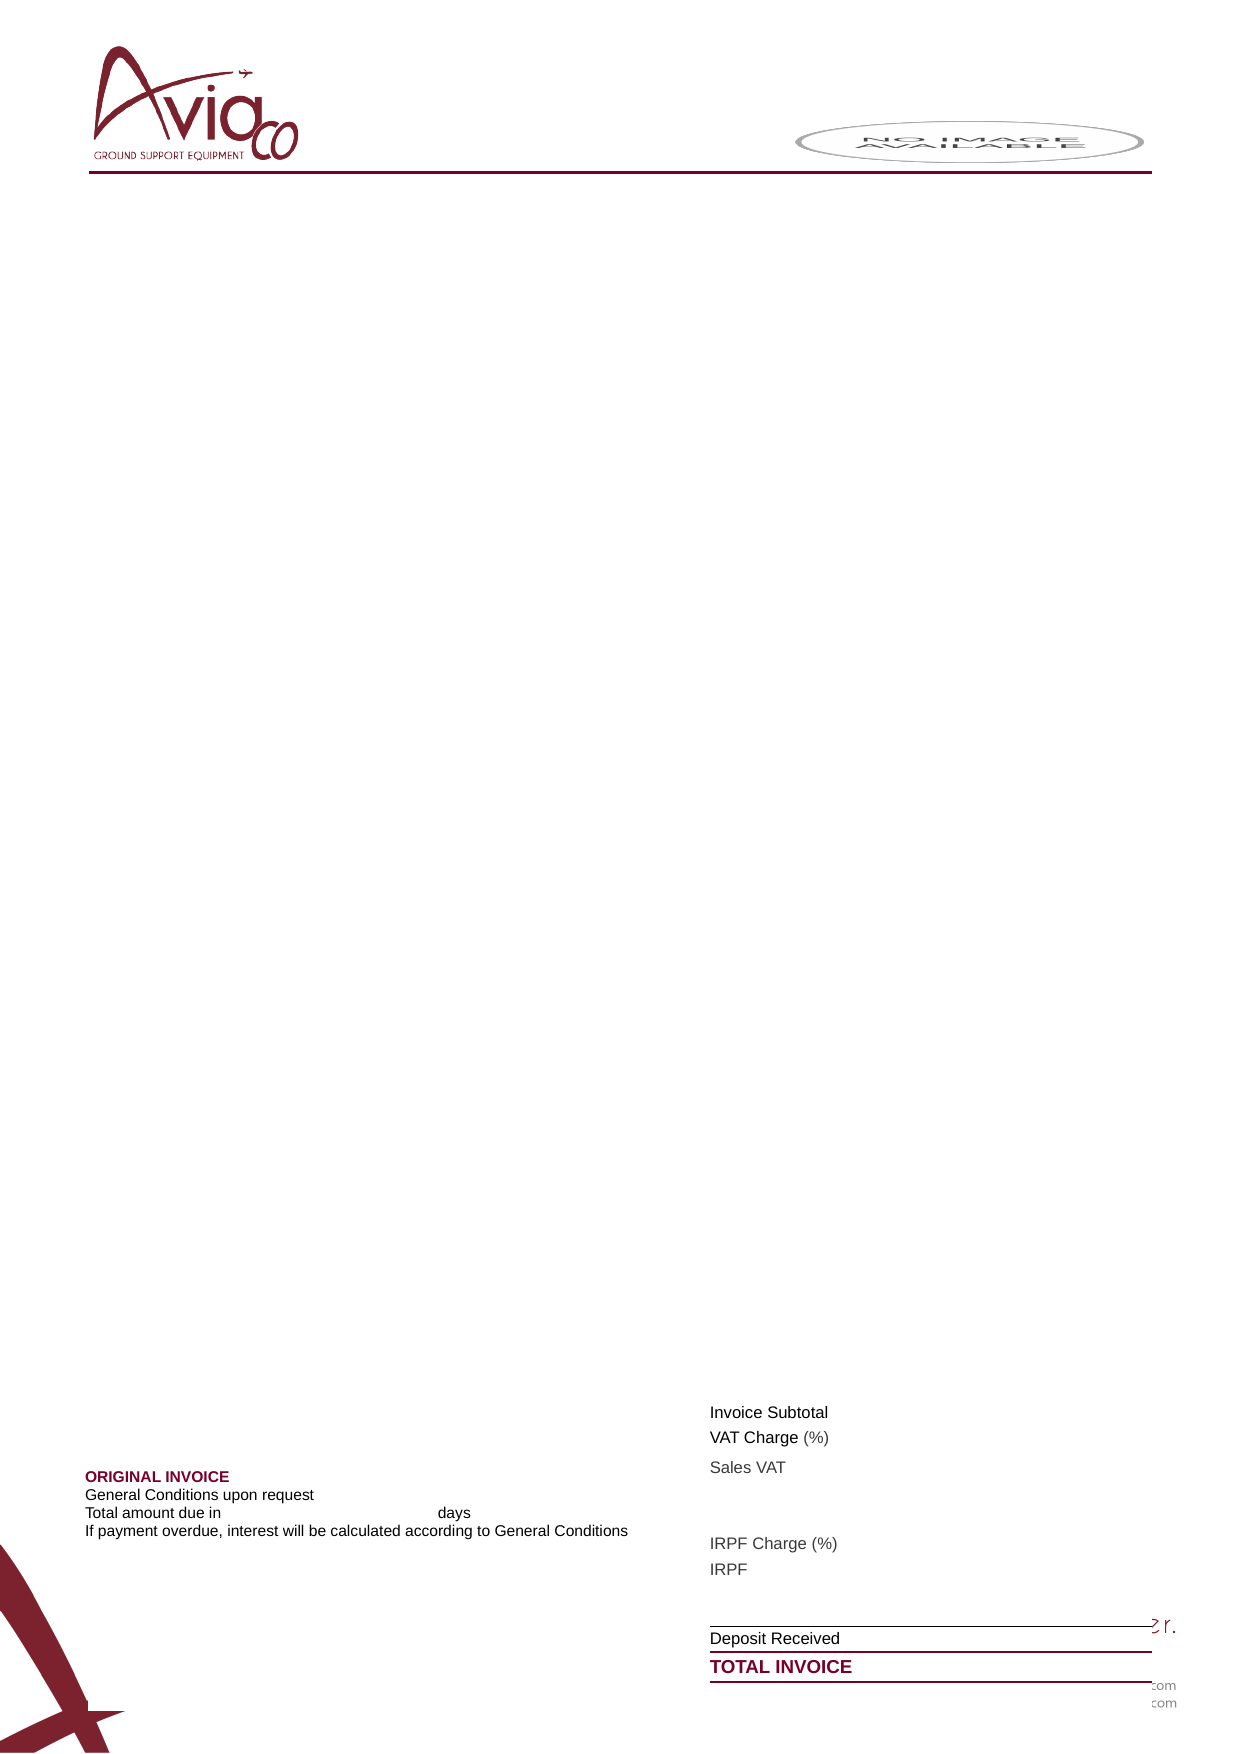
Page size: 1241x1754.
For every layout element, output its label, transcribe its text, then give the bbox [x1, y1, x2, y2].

table_cell [89, 1543, 675, 1577]
table_cell IRPF Charge (%) [710, 1531, 906, 1556]
table_cell <@end> [710, 1582, 906, 1626]
table_cell Total amount due in <$Invoice.PaymentNetDays> days [89, 1504, 675, 1522]
picture [0, 1517, 1241, 1754]
table_cell General Conditions upon request <$BilledFrom.Name> [89, 1486, 675, 1504]
table_cell <$Invoice.Deposit> [906, 1627, 1152, 1651]
table_cell <@IF Invoice.PrintIrpf> [710, 1486, 906, 1531]
text <@end> [88, 238, 1175, 256]
table_cell Sales VAT [710, 1450, 906, 1486]
table_cell <$Invoice.VatRate> [906, 1425, 1152, 1450]
table_cell <$Invoice.totalIrpf> [906, 1556, 1152, 1582]
table_cell <$Invoice.VatClause> [88, 219, 1152, 238]
table_cell VAT Charge (%) [710, 1425, 906, 1450]
table_header ORIGINAL INVOICE [89, 1468, 675, 1486]
picture [786, 120, 1153, 164]
table_cell [906, 1582, 1152, 1626]
table_cell <$Invoice.TotalVat> [906, 1450, 1152, 1486]
table_header [89, 1400, 675, 1465]
table_cell <$Invoice.IrpfRate> [906, 1531, 1152, 1556]
table_header [89, 1577, 675, 1683]
table_cell [906, 1486, 1152, 1531]
table_cell IRPF [710, 1556, 906, 1582]
table_header Invoice Subtotal [710, 1400, 906, 1425]
table_header [675, 1400, 710, 1683]
table_cell Deposit Received [710, 1627, 906, 1651]
picture [88, 41, 304, 166]
table_cell <$Invoice.TotalToPay> [906, 1653, 1152, 1681]
table_cell If payment overdue, interest will be calculated according to General Conditions [89, 1522, 675, 1543]
table_cell <@end> [88, 200, 1152, 219]
table_header <$Invoice.TotalExVat> [906, 1400, 1152, 1425]
table_cell TOTAL INVOICE [710, 1653, 906, 1681]
